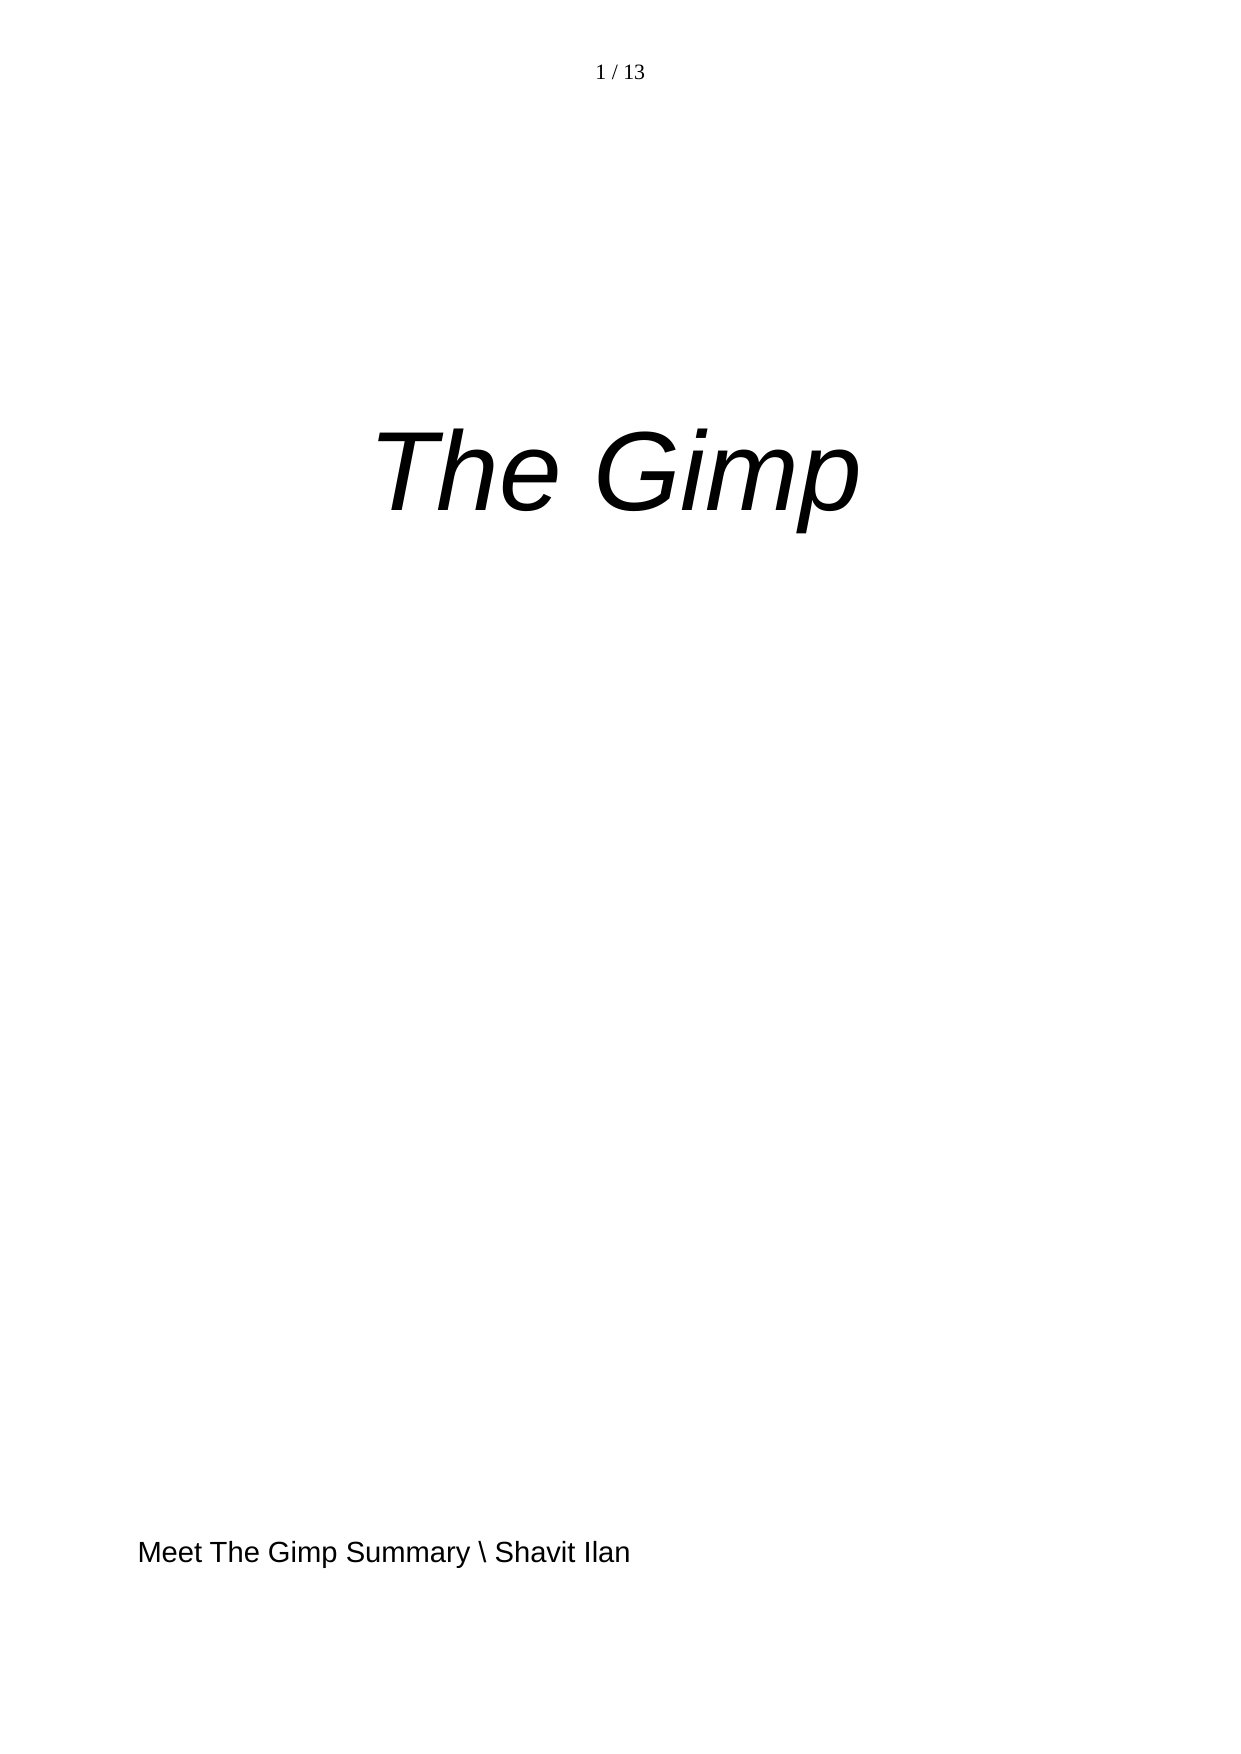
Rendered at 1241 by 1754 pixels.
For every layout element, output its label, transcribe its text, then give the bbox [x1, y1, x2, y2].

subtitle Meet The Gimp Summary \ Shavit Ilan [40, 1534, 1200, 1568]
subtitle The Gimp [40, 405, 1200, 534]
